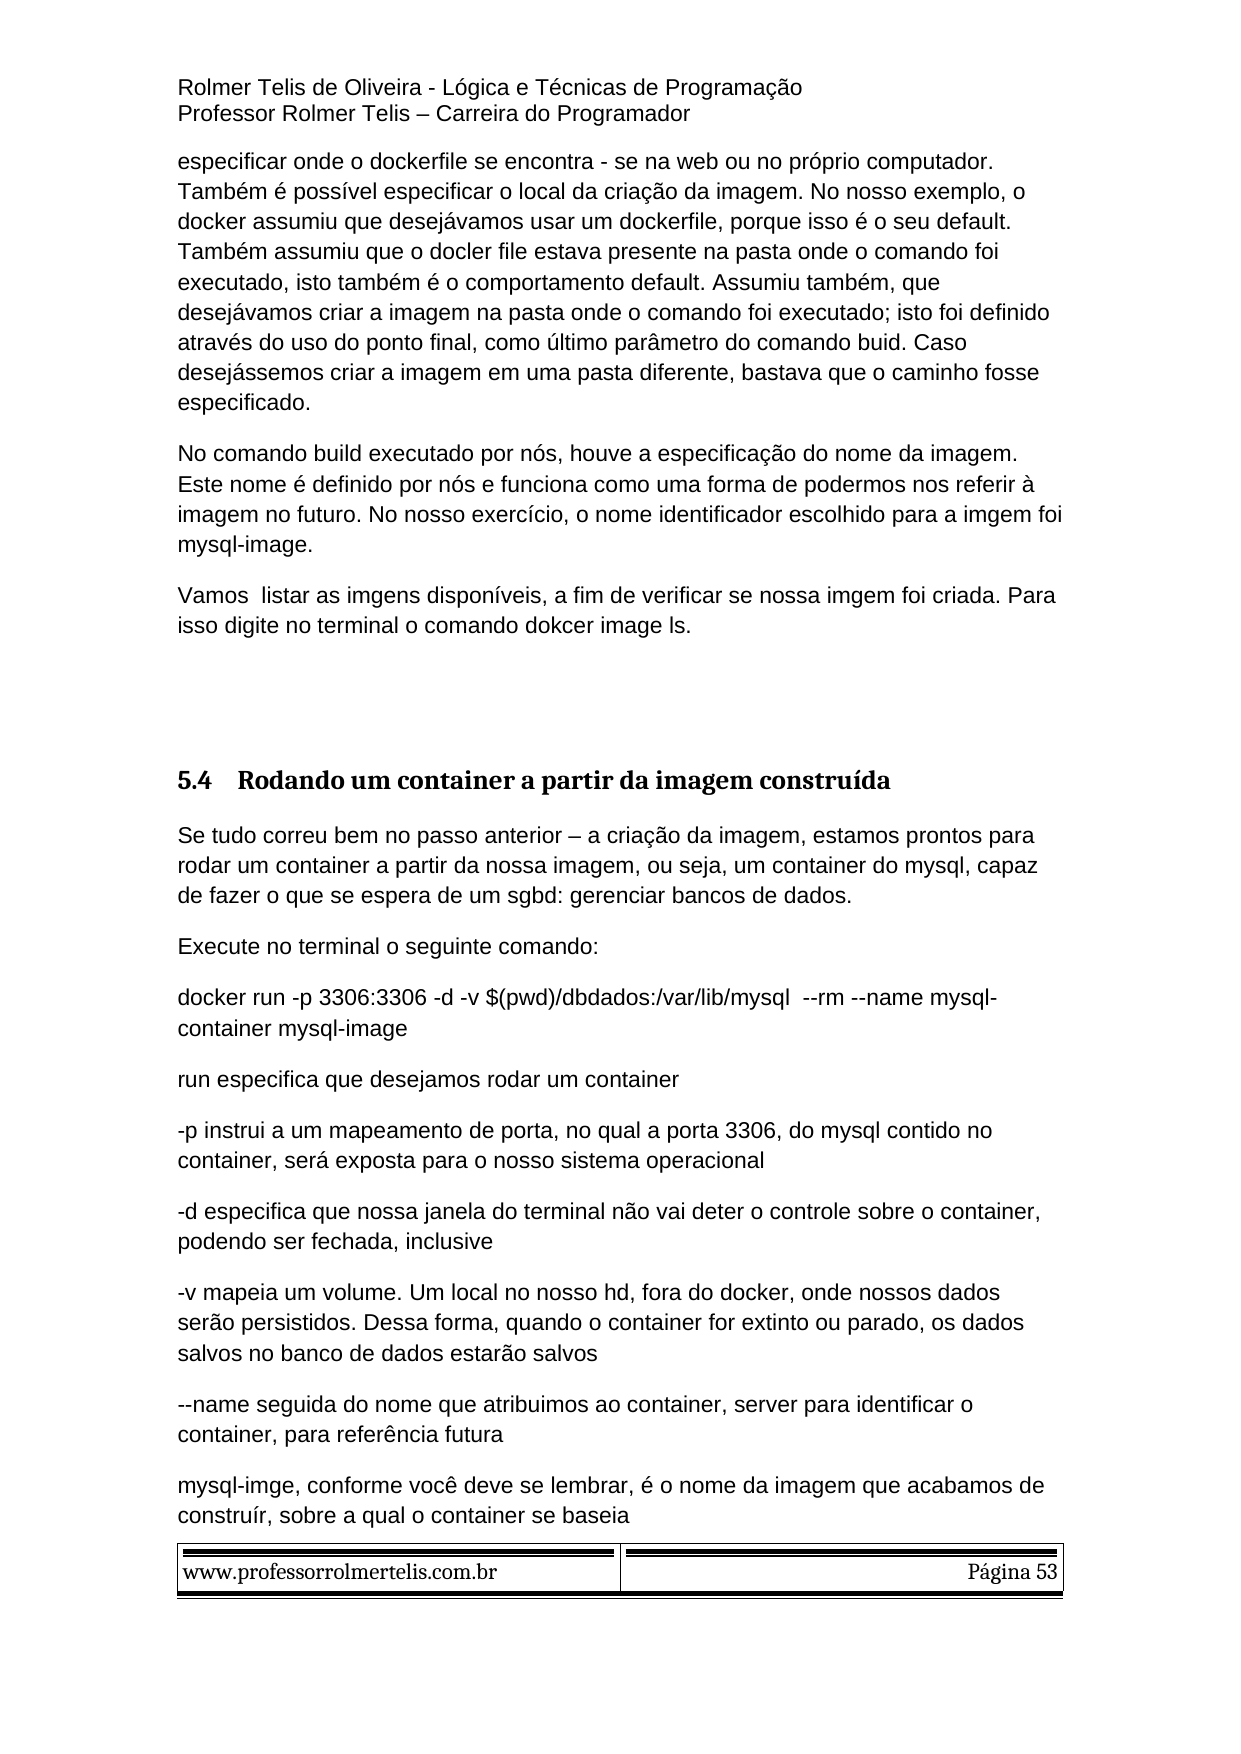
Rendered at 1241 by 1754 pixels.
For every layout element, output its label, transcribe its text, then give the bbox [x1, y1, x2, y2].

text run especifica que desejamos rodar um container [177, 1066, 1063, 1092]
text -d especifica que nossa janela do terminal não vai deter o controle sobre o container, podendo ser fechada, inclusive [177, 1198, 1063, 1254]
text Vamos listar as imgens disponíveis, a fim de verificar se nossa imgem foi criada. Para isso digite no terminal o comando dokcer image ls. [177, 582, 1063, 638]
text -v mapeia um volume. Um local no nosso hd, fora do docker, onde nossos dados serão persistidos. Dessa forma, quando o container for extinto ou parado, os dados salvos no banco de dados estarão salvos [177, 1279, 1063, 1366]
subtitle Rodando um container a partir da imagem construída [177, 765, 1063, 796]
text Execute no terminal o seguinte comando: [177, 933, 1063, 960]
text docker run -p 3306:3306 -d -v $(pwd)/dbdados:/var/lib/mysql --rm --name mysql-container mysql-image [177, 984, 1063, 1041]
text -p instrui a um mapeamento de porta, no qual a porta 3306, do mysql contido no container, será exposta para o nosso sistema operacional [177, 1117, 1063, 1173]
text No comando build executado por nós, houve a especificação do nome da imagem. Este nome é definido por nós e funciona como uma forma de podermos nos referir à imagem no futuro. No nosso exercício, o nome identificador escolhido para a imgem foi mysql-image. [177, 440, 1063, 557]
text mysql-imge, conforme você deve se lembrar, é o nome da imagem que acabamos de construír, sobre a qual o container se baseia [177, 1472, 1063, 1528]
text especificar onde o dockerfile se encontra - se na web ou no próprio computador. Também é possível especificar o local da criação da imagem. No nosso exemplo, o docker assumiu que desejávamos usar um dockerfile, porque isso é o seu default. Também assumiu que o docler file estava presente na pasta onde o comando foi executado, isto também é o comportamento default. Assumiu também, que desejávamos criar a imagem na pasta onde o comando foi executado; isto foi definido através do uso do ponto final, como último parâmetro do comando buid. Caso desejássemos criar a imagem em uma pasta diferente, bastava que o caminho fosse especificado. [177, 148, 1063, 416]
text Se tudo correu bem no passo anterior – a criação da imagem, estamos prontos para rodar um container a partir da nossa imagem, ou seja, um container do mysql, capaz de fazer o que se espera de um sgbd: gerenciar bancos de dados. [177, 822, 1063, 909]
text --name seguida do nome que atribuimos ao container, server para identificar o container, para referência futura [177, 1391, 1063, 1447]
